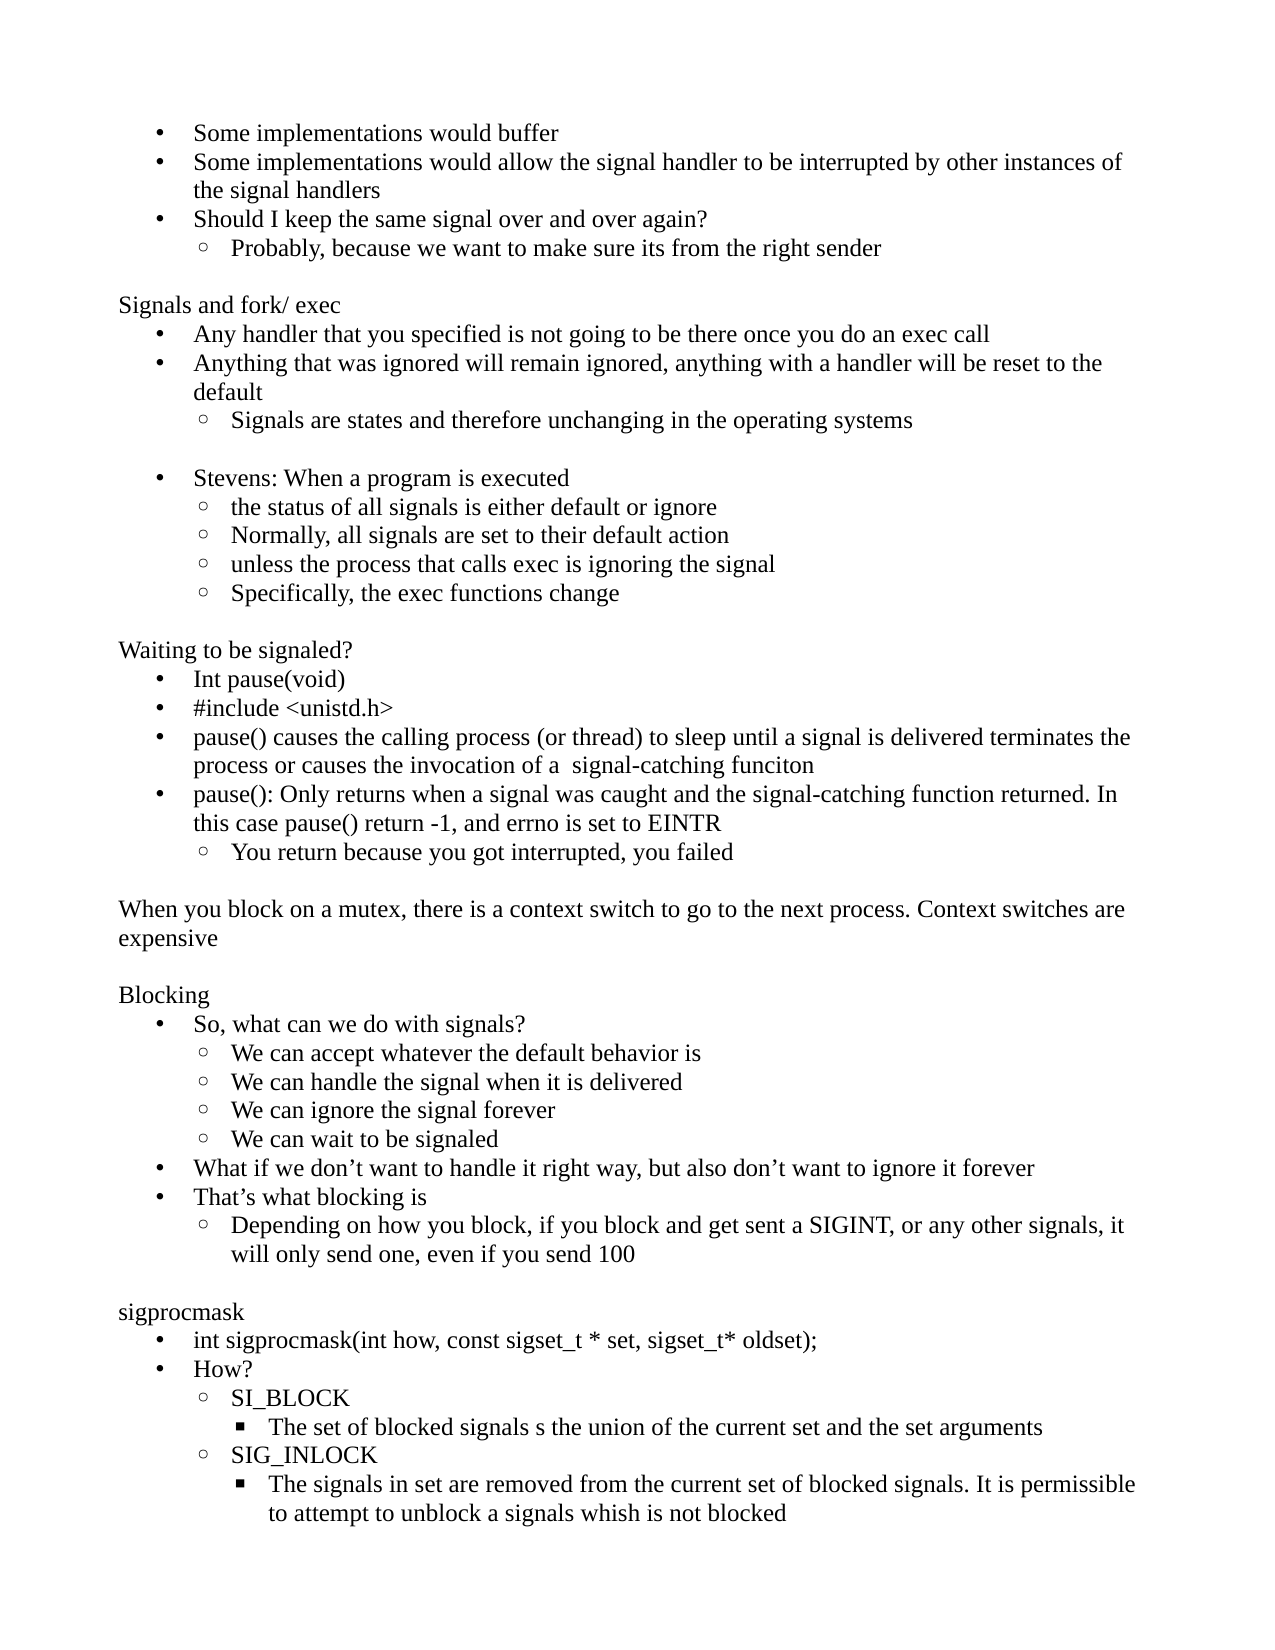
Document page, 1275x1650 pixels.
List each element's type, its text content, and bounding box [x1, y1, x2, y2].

list The signals in set are removed from the current set of blocked signals. It is permissible to attempt to unblock a signals whish is not blocked [231, 1469, 1157, 1527]
list We can ignore the signal forever [193, 1096, 1157, 1124]
list Should I keep the same signal over and over again? [156, 204, 1157, 233]
list The set of blocked signals s the union of the current set and the set arguments [231, 1412, 1157, 1441]
list So, what can we do with signals? [156, 1009, 1157, 1038]
list Signals are states and therefore unchanging in the operating systems [193, 406, 1157, 434]
list pause(): Only returns when a signal was caught and the signal-catching function returned. In this case pause() return -1, and errno is set to EINTR [156, 779, 1157, 837]
list Stevens: When a program is executed [156, 463, 1157, 492]
text sigprocmask [118, 1297, 1157, 1326]
list Depending on how you block, if you block and get sent a SIGINT, or any other signals, it will only send one, even if you send 100 [193, 1211, 1157, 1268]
list SI_BLOCK [193, 1383, 1157, 1412]
text Waiting to be signaled? [118, 636, 1157, 664]
list How? [156, 1354, 1157, 1383]
list Specifically, the exec functions change [193, 578, 1157, 607]
list We can handle the signal when it is delivered [193, 1067, 1157, 1096]
list Int pause(void) [156, 664, 1157, 693]
list Some implementations would allow the signal handler to be interrupted by other instances of the signal handlers [156, 147, 1157, 204]
list We can wait to be signaled [193, 1124, 1157, 1153]
list #include <unistd.h> [156, 693, 1157, 722]
text When you block on a mutex, there is a context switch to go to the next process. Context switches are expensive [118, 894, 1157, 952]
list What if we don’t want to handle it right way, but also don’t want to ignore it forever [156, 1153, 1157, 1182]
list Some implementations would buffer [156, 118, 1157, 147]
list Any handler that you specified is not going to be there once you do an exec call [156, 319, 1157, 348]
list Normally, all signals are set to their default action [193, 521, 1157, 549]
list int sigprocmask(int how, const sigset_t * set, sigset_t* oldset); [156, 1326, 1157, 1354]
list Probably, because we want to make sure its from the right sender [193, 233, 1157, 262]
list the status of all signals is either default or ignore [193, 492, 1157, 521]
list pause() causes the calling process (or thread) to sleep until a signal is delivered terminates the process or causes the invocation of a signal-catching funciton [156, 722, 1157, 779]
list SIG_INLOCK [193, 1441, 1157, 1469]
list That’s what blocking is [156, 1182, 1157, 1211]
list You return because you got interrupted, you failed [193, 837, 1157, 866]
text Signals and fork/ exec [118, 291, 1157, 319]
list unless the process that calls exec is ignoring the signal [193, 549, 1157, 578]
list Anything that was ignored will remain ignored, anything with a handler will be reset to the default [156, 348, 1157, 406]
list We can accept whatever the default behavior is [193, 1038, 1157, 1067]
text Blocking [118, 981, 1157, 1009]
